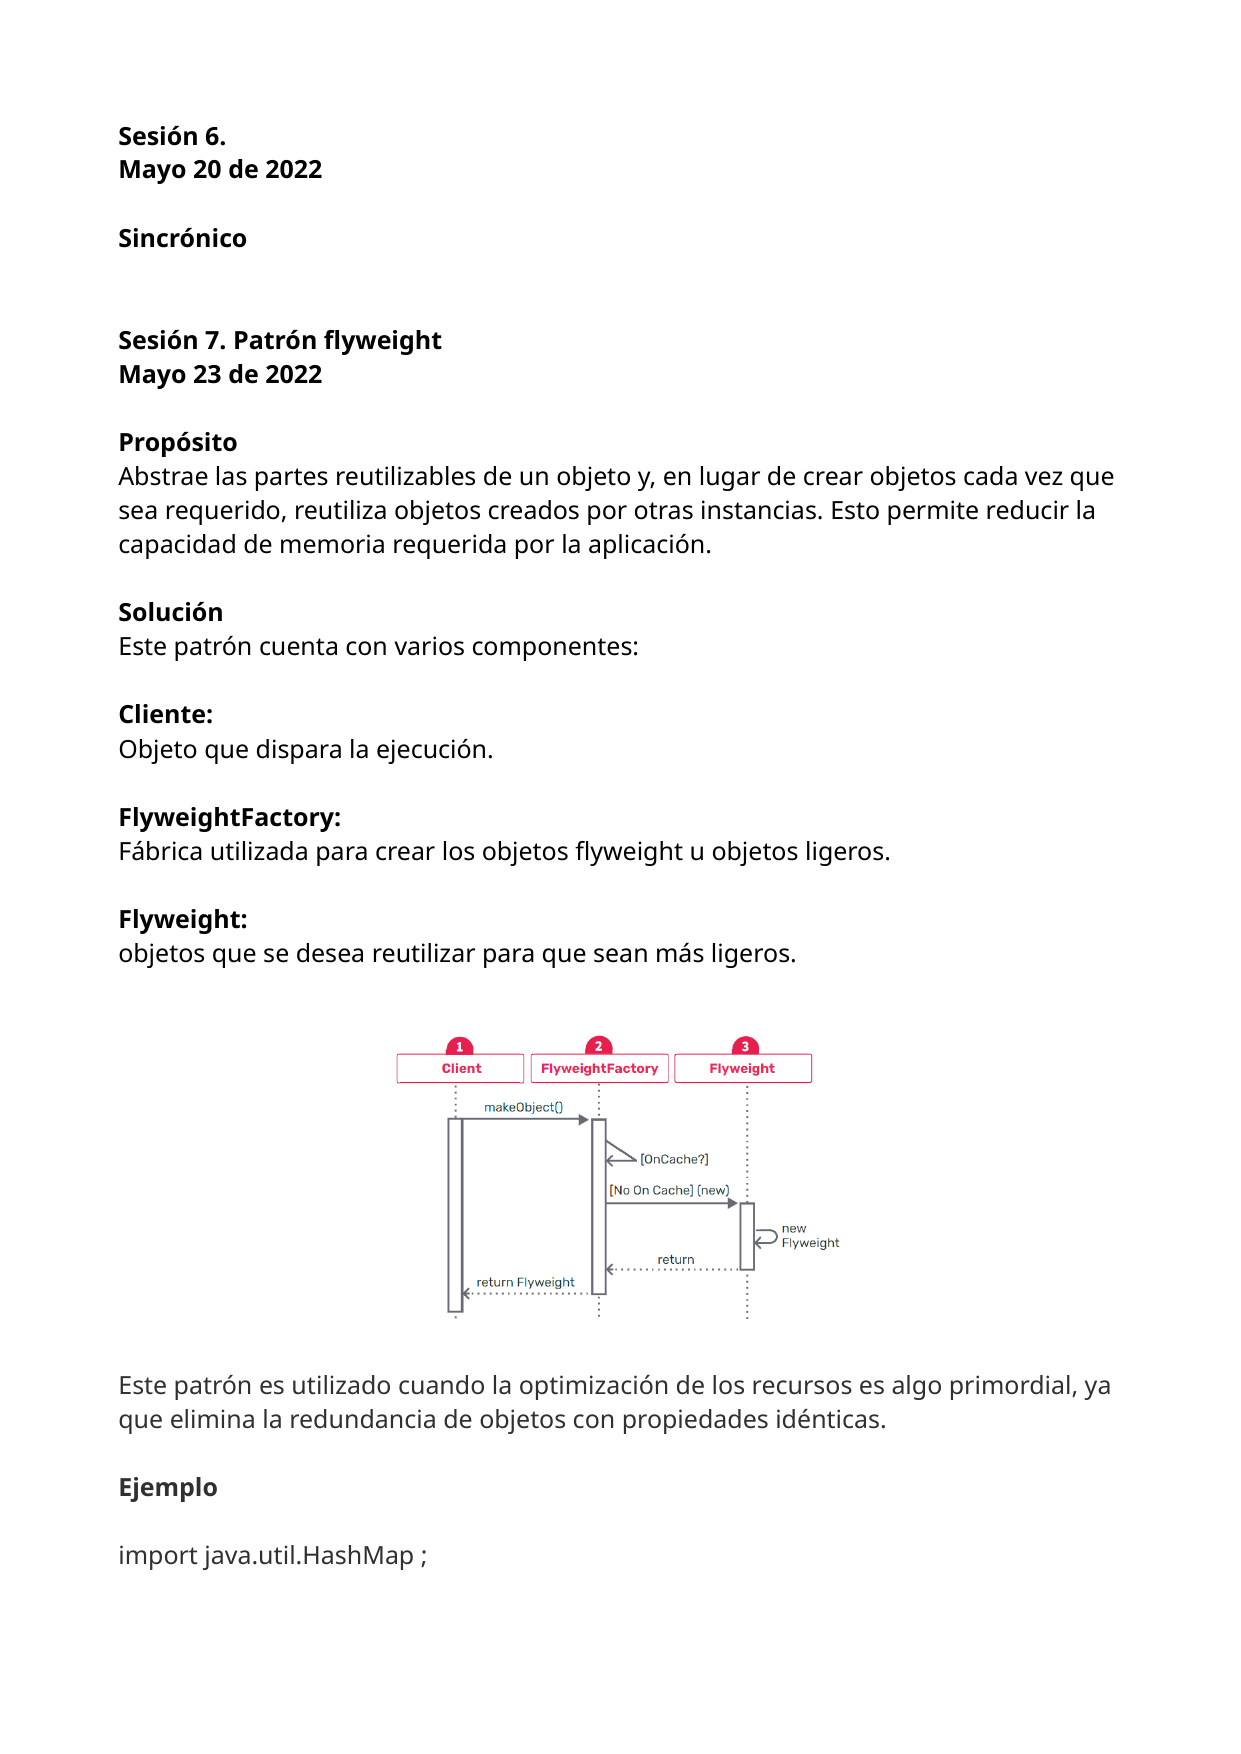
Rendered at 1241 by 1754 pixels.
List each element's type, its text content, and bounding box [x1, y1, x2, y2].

text Propósito [118, 425, 1122, 459]
text Este patrón cuenta con varios componentes: [118, 629, 1122, 663]
text Sesión 7. Patrón flyweight [118, 322, 1122, 357]
text Flyweight: [118, 902, 1122, 936]
text Sesión 6. [118, 118, 1122, 152]
text objetos que se desea reutilizar para que sean más ligeros. [118, 936, 1122, 970]
text Mayo 23 de 2022 [118, 357, 1122, 391]
text import java.util.HashMap ; [118, 1538, 1122, 1572]
text Fábrica utilizada para crear los objetos flyweight u objetos ligeros. [118, 833, 1122, 867]
text Sincrónico [118, 220, 1122, 254]
text Este patrón es utilizado cuando la optimización de los recursos es algo primordial, ya que elimina la redundancia de objetos con propiedades idénticas. [118, 1004, 1122, 1436]
text Ejemplo [118, 1470, 1122, 1504]
text FlyweightFactory: [118, 799, 1122, 833]
text Solución [118, 595, 1122, 629]
text Mayo 20 de 2022 [118, 152, 1122, 186]
text Objeto que dispara la ejecución. [118, 731, 1122, 765]
picture [395, 1027, 845, 1333]
text Abstrae las partes reutilizables de un objeto y, en lugar de crear objetos cada vez que sea requerido, reutiliza objetos creados por otras instancias. Esto permite reducir la capacidad de memoria requerida por la aplicación. [118, 459, 1122, 561]
text Cliente: [118, 697, 1122, 731]
